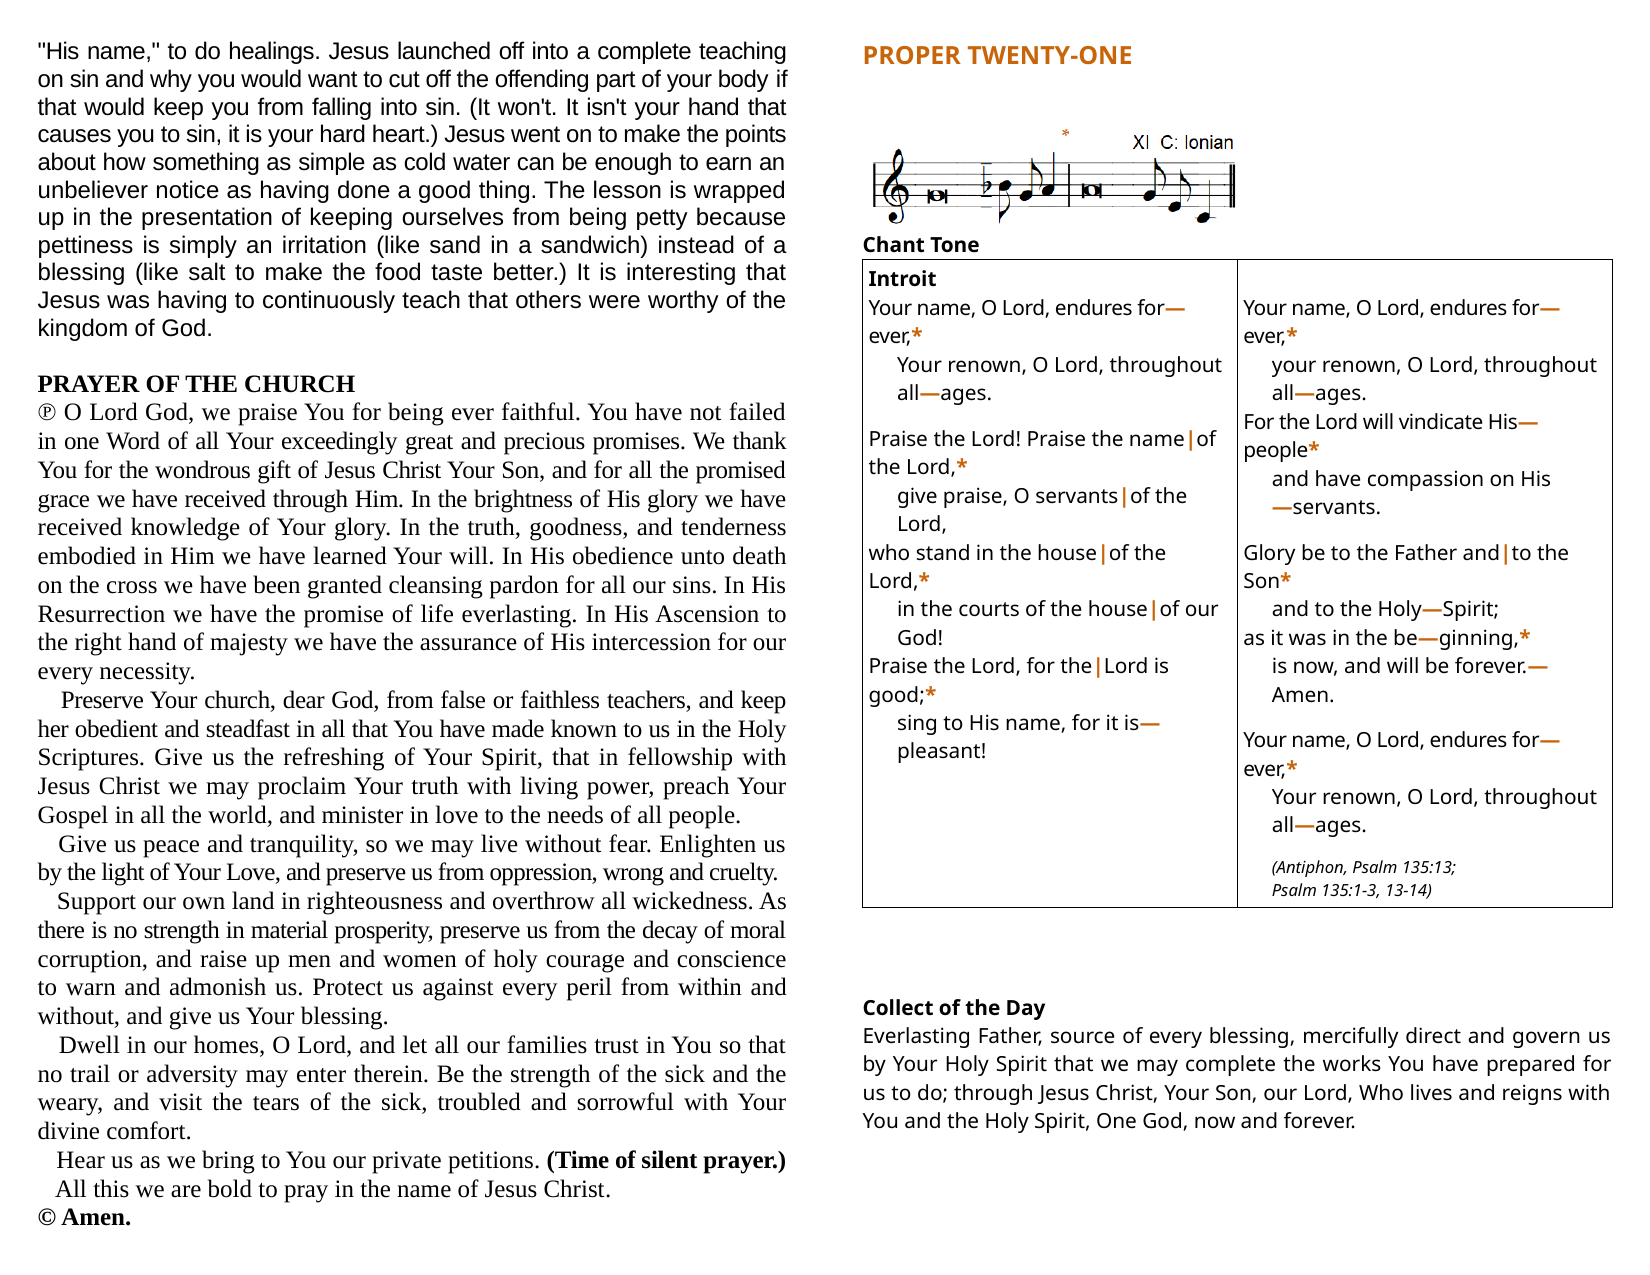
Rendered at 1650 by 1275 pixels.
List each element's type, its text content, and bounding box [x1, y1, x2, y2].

table_header Your name, O Lord, endures for—ever,* your renown, O Lord, throughout all—ages. For the Lord will vindicate His—people* and have compassion on His —servants. Glory be to the Father and|to the Son* and to the Holy—Spirit; as it was in the be—ginning,* is now, and will be forever.—Amen. Your name, O Lord, endures for—ever,* Your renown, O Lord, throughout all—ages. (Antiphon, Psalm 135:13; Psalm 135:1-3, 13-14) [1238, 260, 1612, 907]
picture [869, 125, 1239, 231]
text All this we are bold to pray in the name of Jesus Christ. [37, 1174, 787, 1202]
table_header Introit Your name, O Lord, endures for—ever,* Your renown, O Lord, throughout all—ages. Praise the Lord! Praise the name|of the Lord,* give praise, O servants|of the Lord, who stand in the house|of the Lord,* in the courts of the house|of our God! Praise the Lord, for the|Lord is good;* sing to His name, for it is—pleasant! [863, 260, 1237, 907]
text Hear us as we bring to You our private petitions. (Time of silent prayer.) [37, 1145, 787, 1174]
text Everlasting Father, source of every blessing, mercifully direct and govern us by Your Holy Spirit that we may complete the works You have prepared for us to do; through Jesus Christ, Your Son, our Lord, Who lives and reigns with You and the Holy Spirit, One God, now and forever. [862, 1021, 1612, 1135]
text Preserve Your church, dear God, from false or faithless teachers, and keep her obedient and steadfast in all that You have made known to us in the Holy Scriptures. Give us the refreshing of Your Spirit, that in fellowship with Jesus Christ we may proclaim Your truth with living power, preach Your Gospel in all the world, and minister in love to the needs of all people. [37, 685, 787, 829]
text Support our own land in righteousness and overthrow all wickedness. As there is no strength in material prosperity, preserve us from the decay of moral corruption, and raise up men and women of holy courage and conscience to warn and admonish us. Protect us against every peril from within and without, and give us Your blessing. [37, 886, 787, 1030]
text © Amen. [37, 1202, 787, 1231]
text Collect of the Day [862, 993, 1612, 1021]
text PROPER TWENTY-ONE [862, 37, 1612, 72]
text ℗ O Lord God, we praise You for being ever faithful. You have not failed in one Word of all Your exceedingly great and precious promises. We thank You for the wondrous gift of Jesus Christ Your Son, and for all the promised grace we have received through Him. In the brightness of His glory we have received knowledge of Your glory. In the truth, goodness, and tenderness embodied in Him we have learned Your will. In His obedience unto death on the cross we have been granted cleansing pardon for all our sins. In His Resurrection we have the promise of life everlasting. In His Ascension to the right hand of majesty we have the assurance of His intercession for our every necessity. [37, 397, 787, 685]
text PRAYER OF THE CHURCH [37, 369, 787, 397]
text "His name," to do healings. Jesus launched off into a complete teaching on sin and why you would want to cut off the offending part of your body if that would keep you from falling into sin. (It won't. It isn't your hand that causes you to sin, it is your hard heart.) Jesus went on to make the points about how something as simple as cold water can be enough to earn an unbeliever notice as having done a good thing. The lesson is wrapped up in the presentation of keeping ourselves from being petty because pettiness is simply an irritation (like sand in a sandwich) instead of a blessing (like salt to make the food taste better.) It is interesting that Jesus was having to continuously teach that others were worthy of the kingdom of God. [37, 37, 787, 341]
text Chant Tone [862, 100, 1612, 259]
text Dwell in our homes, O Lord, and let all our families trust in You so that no trail or adversity may enter therein. Be the strength of the sick and the weary, and visit the tears of the sick, troubled and sorrowful with Your divine comfort. [37, 1030, 787, 1145]
text Give us peace and tranquility, so we may live without fear. Enlighten us by the light of Your Love, and preserve us from oppression, wrong and cruelty. [37, 829, 787, 886]
